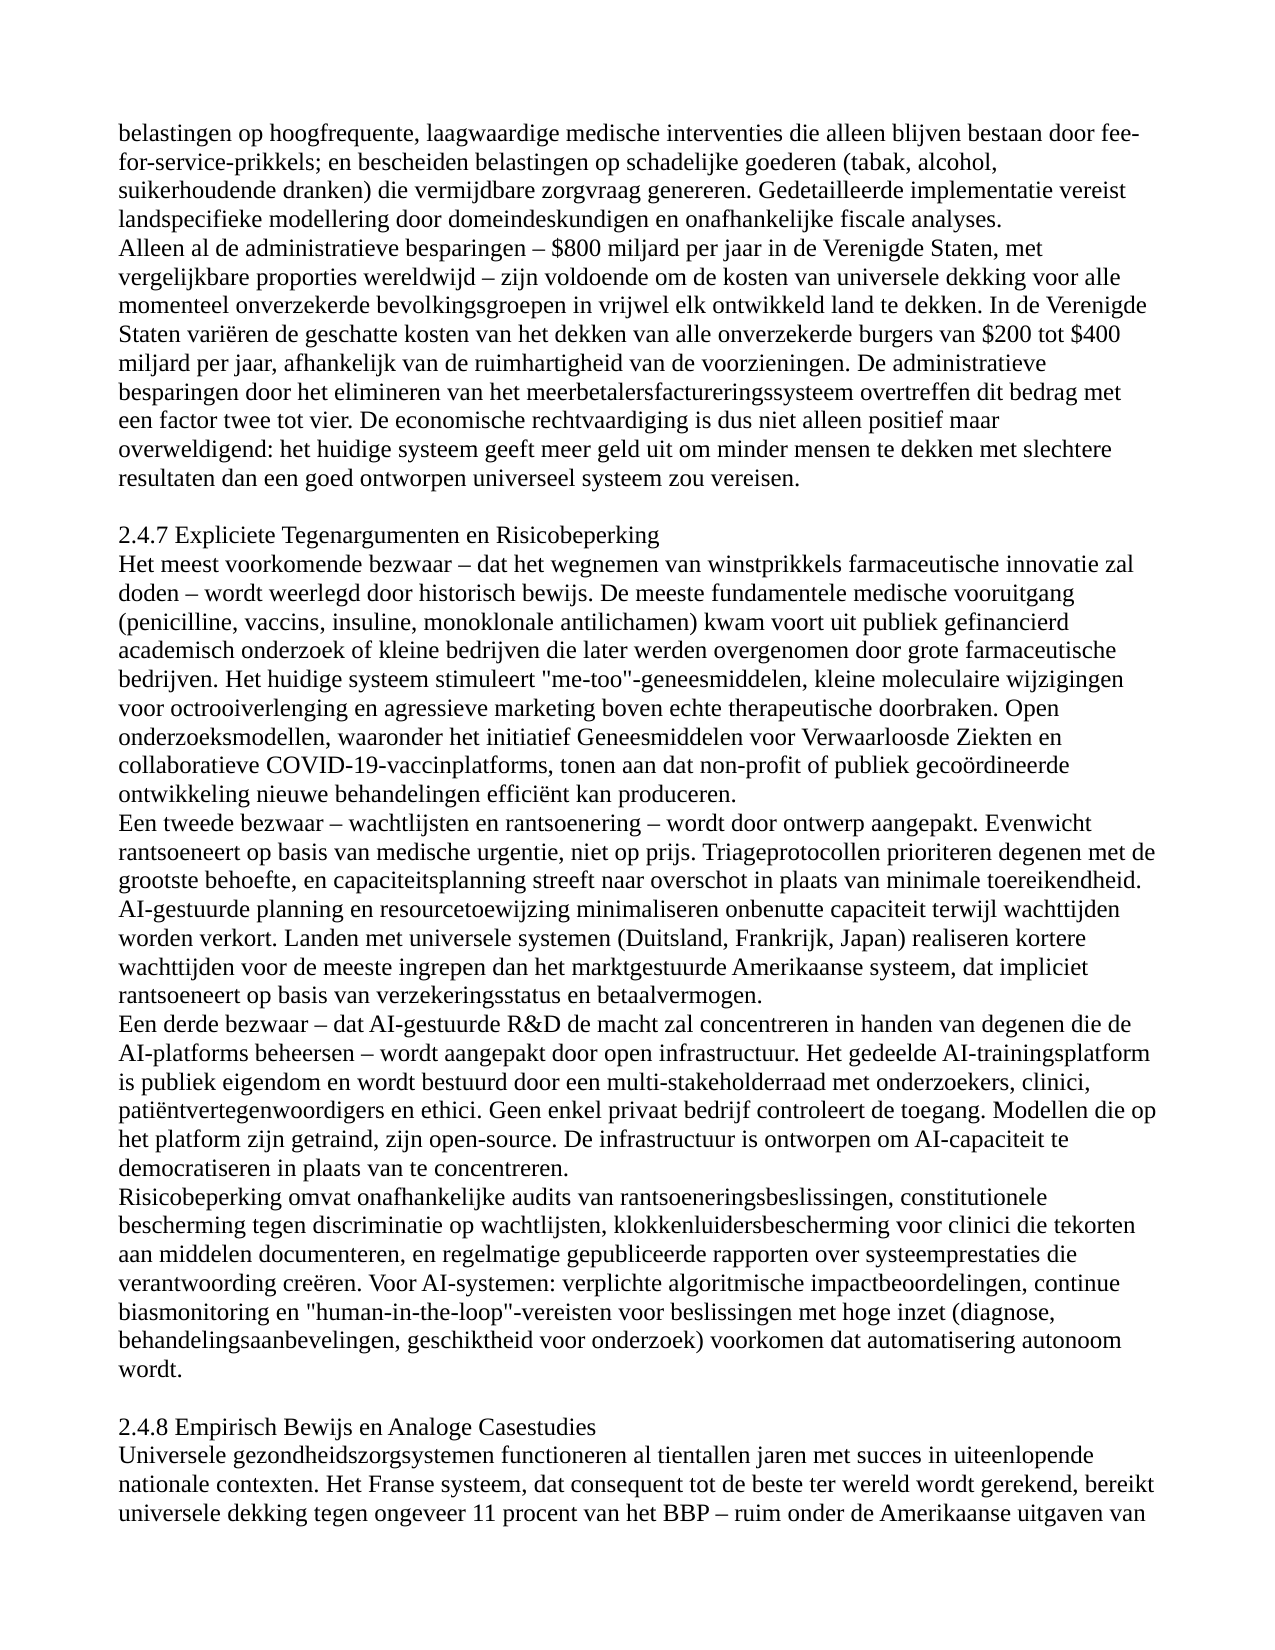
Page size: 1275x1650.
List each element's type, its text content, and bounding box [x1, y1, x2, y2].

text 2.4.8 Empirisch Bewijs en Analoge Casestudies [118, 1412, 1157, 1441]
text Risicobeperking omvat onafhankelijke audits van rantsoeneringsbeslissingen, constitutionele bescherming tegen discriminatie op wachtlijsten, klokkenluidersbescherming voor clinici die tekorten aan middelen documenteren, en regelmatige gepubliceerde rapporten over systeemprestaties die verantwoording creëren. Voor AI-systemen: verplichte algoritmische impactbeoordelingen, continue biasmonitoring en "human-in-the-loop"-vereisten voor beslissingen met hoge inzet (diagnose, behandelingsaanbevelingen, geschiktheid voor onderzoek) voorkomen dat automatisering autonoom wordt. [118, 1182, 1157, 1383]
text Een derde bezwaar – dat AI-gestuurde R&D de macht zal concentreren in handen van degenen die de AI-platforms beheersen – wordt aangepakt door open infrastructuur. Het gedeelde AI-trainingsplatform is publiek eigendom en wordt bestuurd door een multi-stakeholderraad met onderzoekers, clinici, patiëntvertegenwoordigers en ethici. Geen enkel privaat bedrijf controleert de toegang. Modellen die op het platform zijn getraind, zijn open-source. De infrastructuur is ontworpen om AI-capaciteit te democratiseren in plaats van te concentreren. [118, 1009, 1157, 1182]
text Universele gezondheidszorgsystemen functioneren al tientallen jaren met succes in uiteenlopende nationale contexten. Het Franse systeem, dat consequent tot de beste ter wereld wordt gerekend, bereikt universele dekking tegen ongeveer 11 procent van het BBP – ruim onder de Amerikaanse uitgaven van [118, 1441, 1157, 1527]
text Het meest voorkomende bezwaar – dat het wegnemen van winstprikkels farmaceutische innovatie zal doden – wordt weerlegd door historisch bewijs. De meeste fundamentele medische vooruitgang (penicilline, vaccins, insuline, monoklonale antilichamen) kwam voort uit publiek gefinancierd academisch onderzoek of kleine bedrijven die later werden overgenomen door grote farmaceutische bedrijven. Het huidige systeem stimuleert "me-too"-geneesmiddelen, kleine moleculaire wijzigingen voor octrooiverlenging en agressieve marketing boven echte therapeutische doorbraken. Open onderzoeksmodellen, waaronder het initiatief Geneesmiddelen voor Verwaarloosde Ziekten en collaboratieve COVID-19-vaccinplatforms, tonen aan dat non-profit of publiek gecoördineerde ontwikkeling nieuwe behandelingen efficiënt kan produceren. [118, 549, 1157, 808]
text 2.4.7 Expliciete Tegenargumenten en Risicobeperking [118, 521, 1157, 549]
text Alleen al de administratieve besparingen – $800 miljard per jaar in de Verenigde Staten, met vergelijkbare proporties wereldwijd – zijn voldoende om de kosten van universele dekking voor alle momenteel onverzekerde bevolkingsgroepen in vrijwel elk ontwikkeld land te dekken. In de Verenigde Staten variëren de geschatte kosten van het dekken van alle onverzekerde burgers van $200 tot $400 miljard per jaar, afhankelijk van de ruimhartigheid van de voorzieningen. De administratieve besparingen door het elimineren van het meerbetalersfactureringssysteem overtreffen dit bedrag met een factor twee tot vier. De economische rechtvaardiging is dus niet alleen positief maar overweldigend: het huidige systeem geeft meer geld uit om minder mensen te dekken met slechtere resultaten dan een goed ontworpen universeel systeem zou vereisen. [118, 233, 1157, 492]
text Een tweede bezwaar – wachtlijsten en rantsoenering – wordt door ontwerp aangepakt. Evenwicht rantsoeneert op basis van medische urgentie, niet op prijs. Triageprotocollen prioriteren degenen met de grootste behoefte, en capaciteitsplanning streeft naar overschot in plaats van minimale toereikendheid. AI-gestuurde planning en resourcetoewijzing minimaliseren onbenutte capaciteit terwijl wachttijden worden verkort. Landen met universele systemen (Duitsland, Frankrijk, Japan) realiseren kortere wachttijden voor de meeste ingrepen dan het marktgestuurde Amerikaanse systeem, dat impliciet rantsoeneert op basis van verzekeringsstatus en betaalvermogen. [118, 808, 1157, 1009]
text belastingen op hoogfrequente, laagwaardige medische interventies die alleen blijven bestaan door fee-for-service-prikkels; en bescheiden belastingen op schadelijke goederen (tabak, alcohol, suikerhoudende dranken) die vermijdbare zorgvraag genereren. Gedetailleerde implementatie vereist landspecifieke modellering door domeindeskundigen en onafhankelijke fiscale analyses. [118, 118, 1157, 233]
